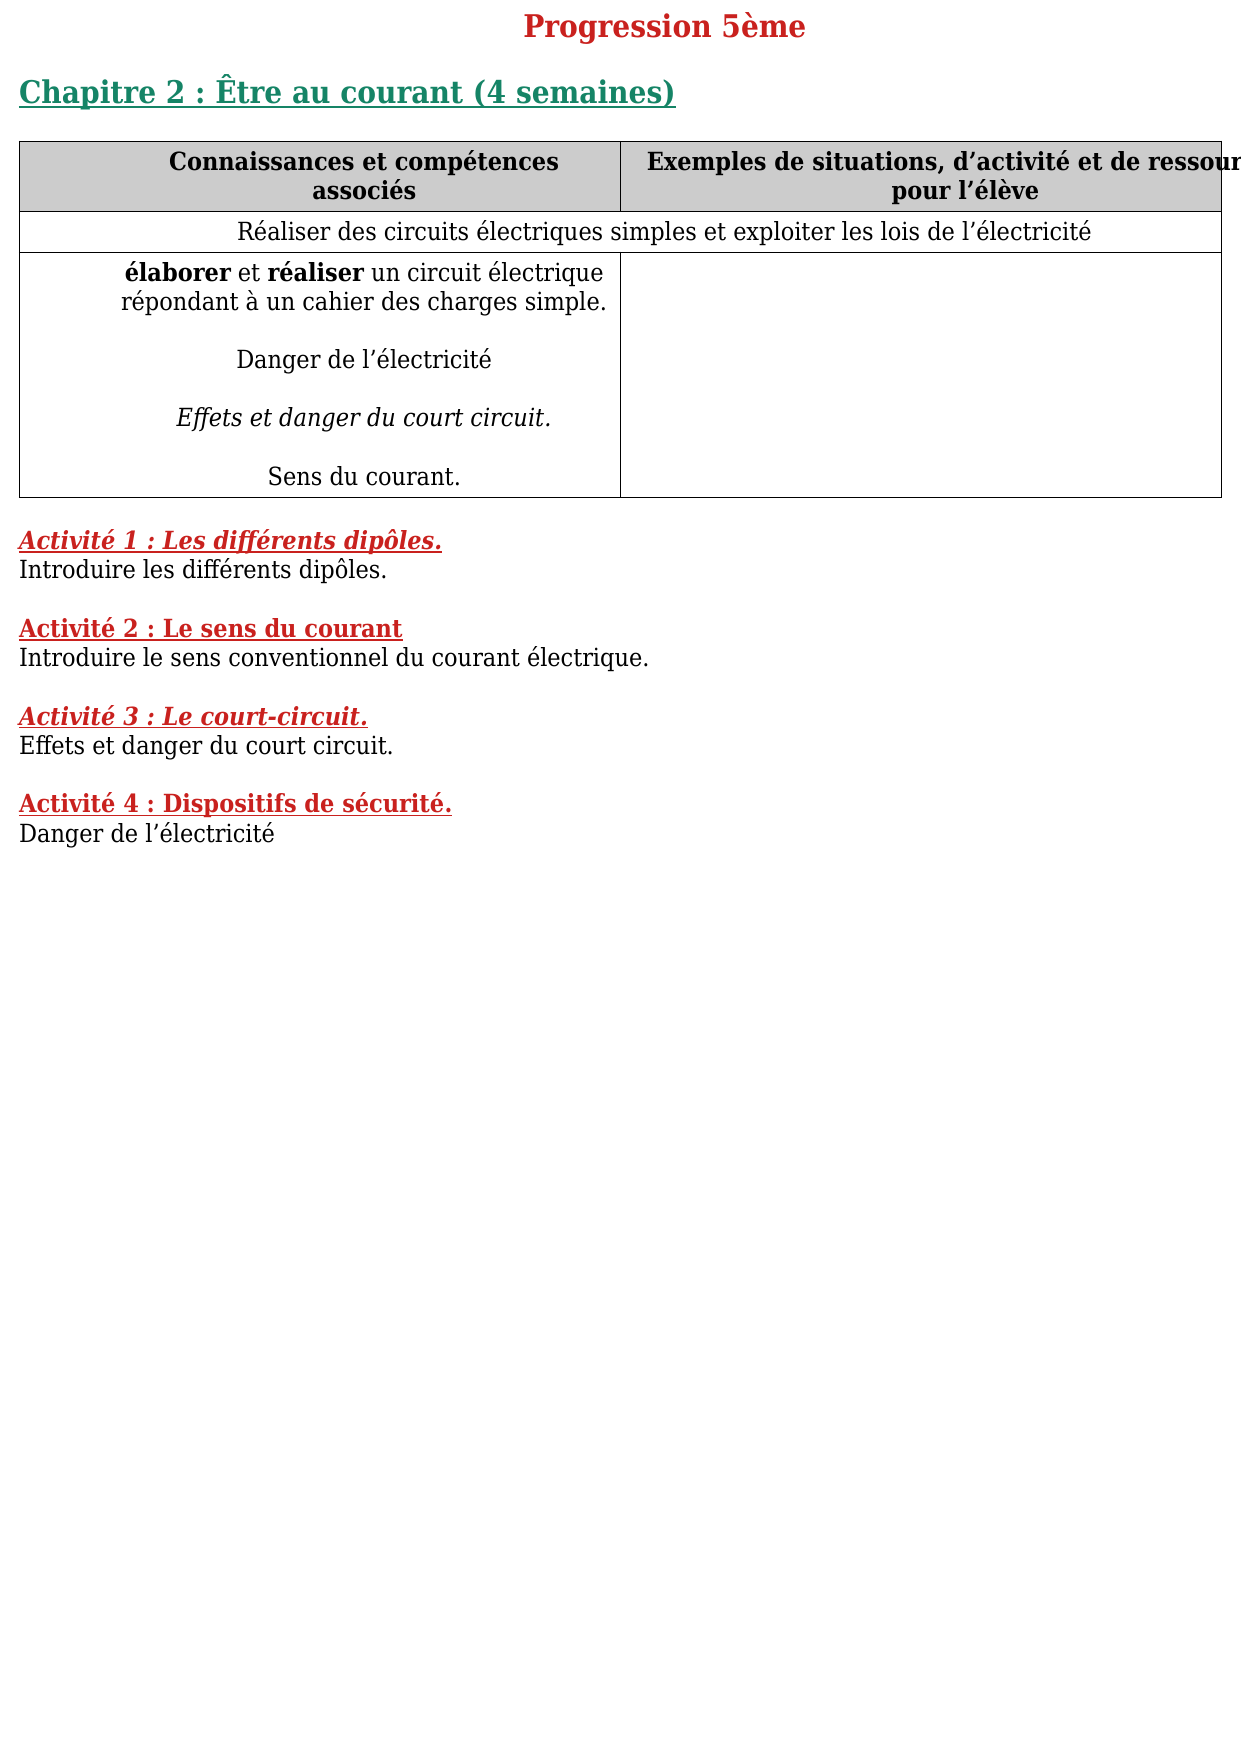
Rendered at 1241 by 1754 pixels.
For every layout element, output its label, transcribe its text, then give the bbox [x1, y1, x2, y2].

table_header Connaissances et compétences associés [20, 142, 620, 211]
table_cell élaborer et réaliser un circuit électrique répondant à un cahier des charges simple. Danger de l’électricité Effets et danger du court circuit. Sens du courant. [20, 253, 620, 497]
text Activité 1 : Les différents dipôles. [19, 526, 1240, 555]
text Effets et danger du court circuit. [19, 731, 1240, 760]
text Danger de l’électricité [19, 819, 1240, 848]
text Activité 2 : Le sens du courant [19, 614, 1240, 643]
text Chapitre 2 : Être au courant (4 semaines) [19, 74, 1240, 111]
table_header Exemples de situations, d’activité et de ressources pour l’élève [621, 142, 1221, 211]
table_cell [621, 253, 1221, 497]
table_cell Réaliser des circuits électriques simples et exploiter les lois de l’électricité [20, 212, 1221, 252]
text Introduire les différents dipôles. [19, 555, 1240, 584]
text Activité 4 : Dispositifs de sécurité. [19, 789, 1240, 819]
text Introduire le sens conventionnel du courant électrique. [19, 643, 1240, 672]
text Activité 3 : Le court-circuit. [19, 702, 1240, 731]
